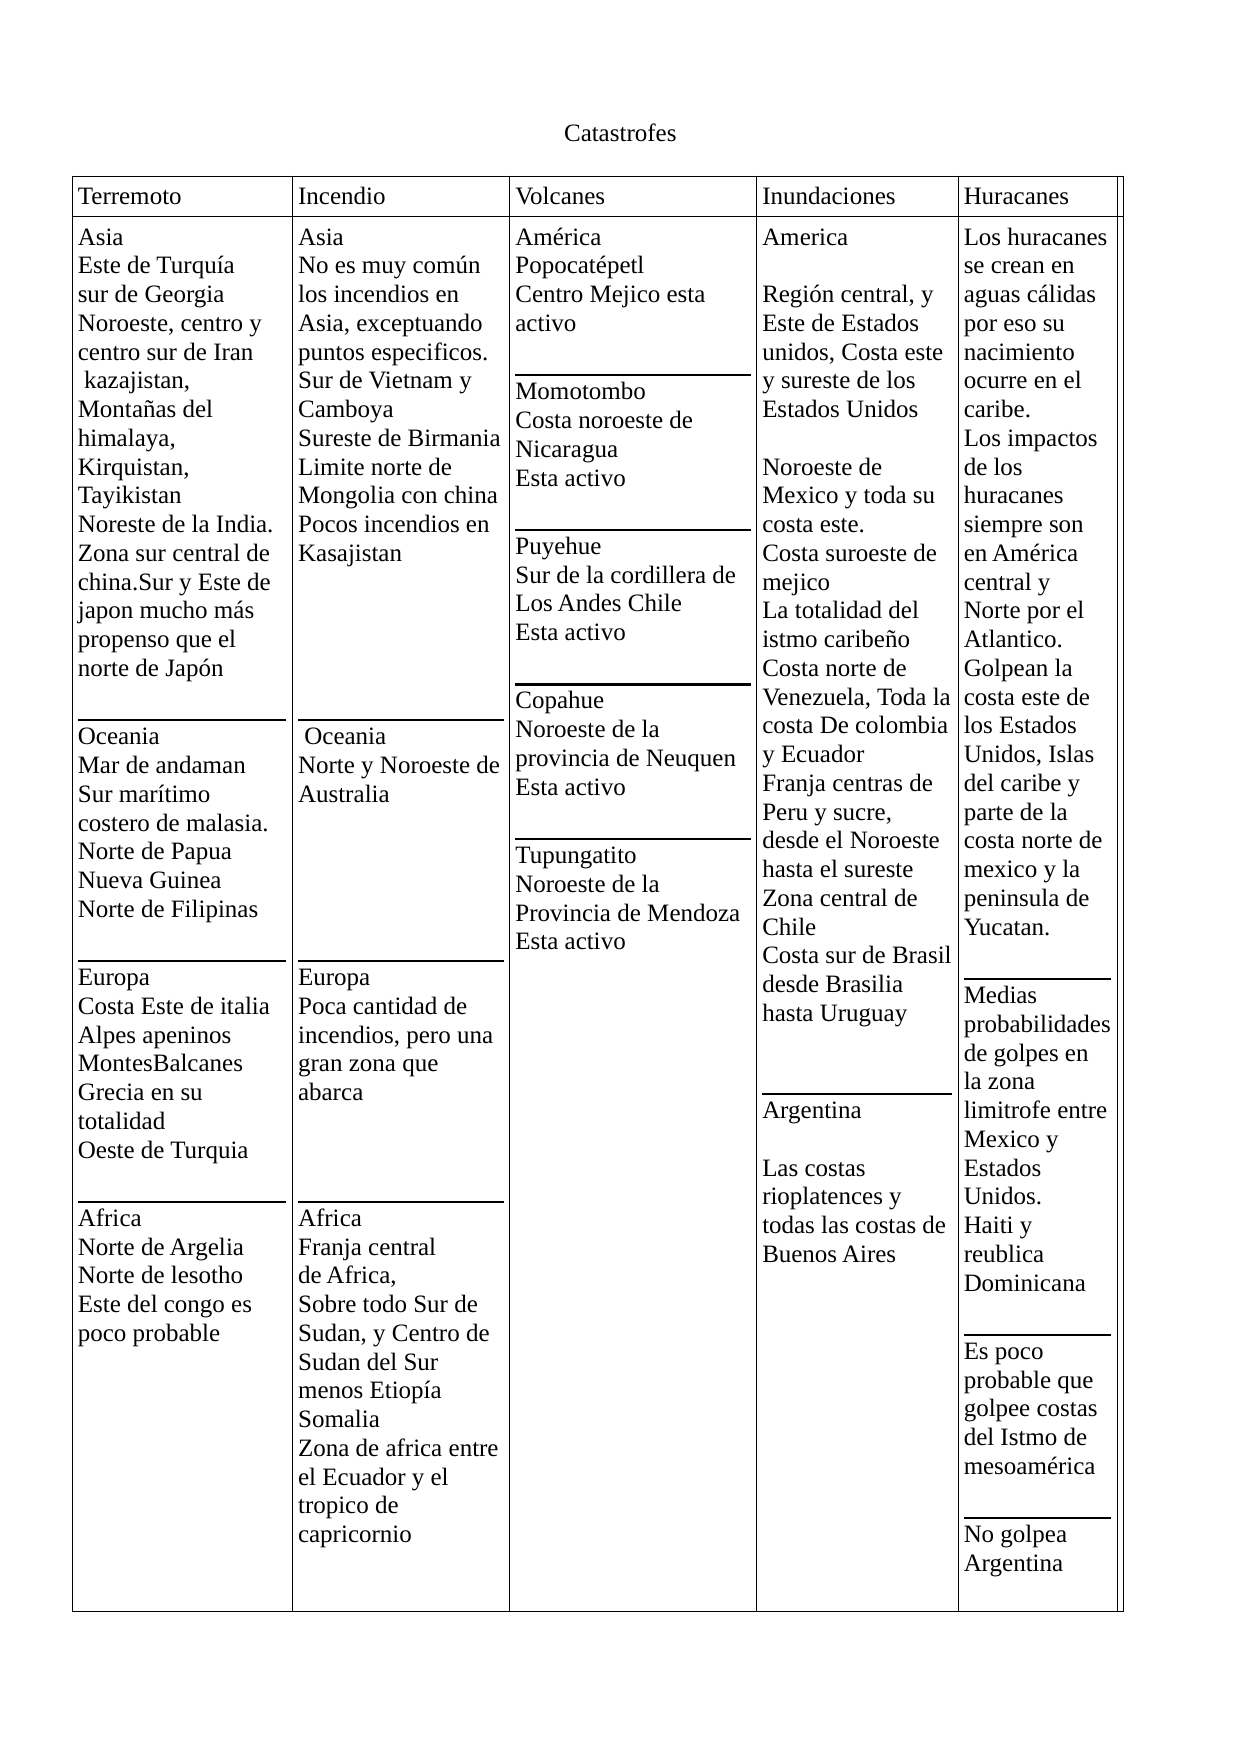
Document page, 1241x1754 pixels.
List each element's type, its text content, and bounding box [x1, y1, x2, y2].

text Catastrofes [118, 118, 1122, 147]
table_header Inundaciones [757, 177, 958, 216]
table_header Volcanes [510, 177, 756, 216]
table_header Terremoto [73, 177, 292, 216]
table_cell América Popocatépetl Centro Mejico esta activo Momotombo Costa noroeste de Nicaragua Esta activo Puyehue Sur de la cordillera de Los Andes Chile Esta activo Copahue Noroeste de la provincia de Neuquen Esta activo Tupungatito Noroeste de la Provincia de Mendoza Esta activo [510, 217, 756, 1611]
table_cell [1118, 217, 1123, 1611]
table_header [1118, 177, 1123, 216]
table_cell Los huracanes se crean en aguas cálidas por eso su nacimiento ocurre en el caribe. Los impactos de los huracanes siempre son en América central y Norte por el Atlantico. Golpean la costa este de los Estados Unidos, Islas del caribe y parte de la costa norte de mexico y la peninsula de Yucatan. Medias probabilidades de golpes en la zona limitrofe entre Mexico y Estados Unidos. Haiti y reublica Dominicana Es poco probable que golpee costas del Istmo de mesoamérica No golpea Argentina [959, 217, 1117, 1611]
table_cell Asia No es muy común los incendios en Asia, exceptuando puntos especificos. Sur de Vietnam y Camboya Sureste de Birmania Limite norte de Mongolia con china Pocos incendios en Kasajistan Oceania Norte y Noroeste de Australia Europa Poca cantidad de incendios, pero una gran zona que abarca Africa Franja central de Africa, Sobre todo Sur de Sudan, y Centro de Sudan del Sur menos Etiopía Somalia Zona de africa entre el Ecuador y el tropico de capricornio [293, 217, 509, 1611]
table_cell Asia Este de Turquía sur de Georgia Noroeste, centro y centro sur de Iran kazajistan, Montañas del himalaya, Kirquistan, Tayikistan Noreste de la India. Zona sur central de china.Sur y Este de japon mucho más propenso que el norte de Japón Oceania Mar de andaman Sur marítimo costero de malasia. Norte de Papua Nueva Guinea Norte de Filipinas Europa Costa Este de italia Alpes apeninos MontesBalcanes Grecia en su totalidad Oeste de Turquia Africa Norte de Argelia Norte de lesotho Este del congo es poco probable [73, 217, 292, 1611]
table_header Huracanes [959, 177, 1117, 216]
table_cell America Región central, y Este de Estados unidos, Costa este y sureste de los Estados Unidos Noroeste de Mexico y toda su costa este. Costa suroeste de mejico La totalidad del istmo caribeño Costa norte de Venezuela, Toda la costa De colombia y Ecuador Franja centras de Peru y sucre, desde el Noroeste hasta el sureste Zona central de Chile Costa sur de Brasil desde Brasilia hasta Uruguay Argentina Las costas rioplatences y todas las costas de Buenos Aires [757, 217, 958, 1611]
table_header Incendio [293, 177, 509, 216]
